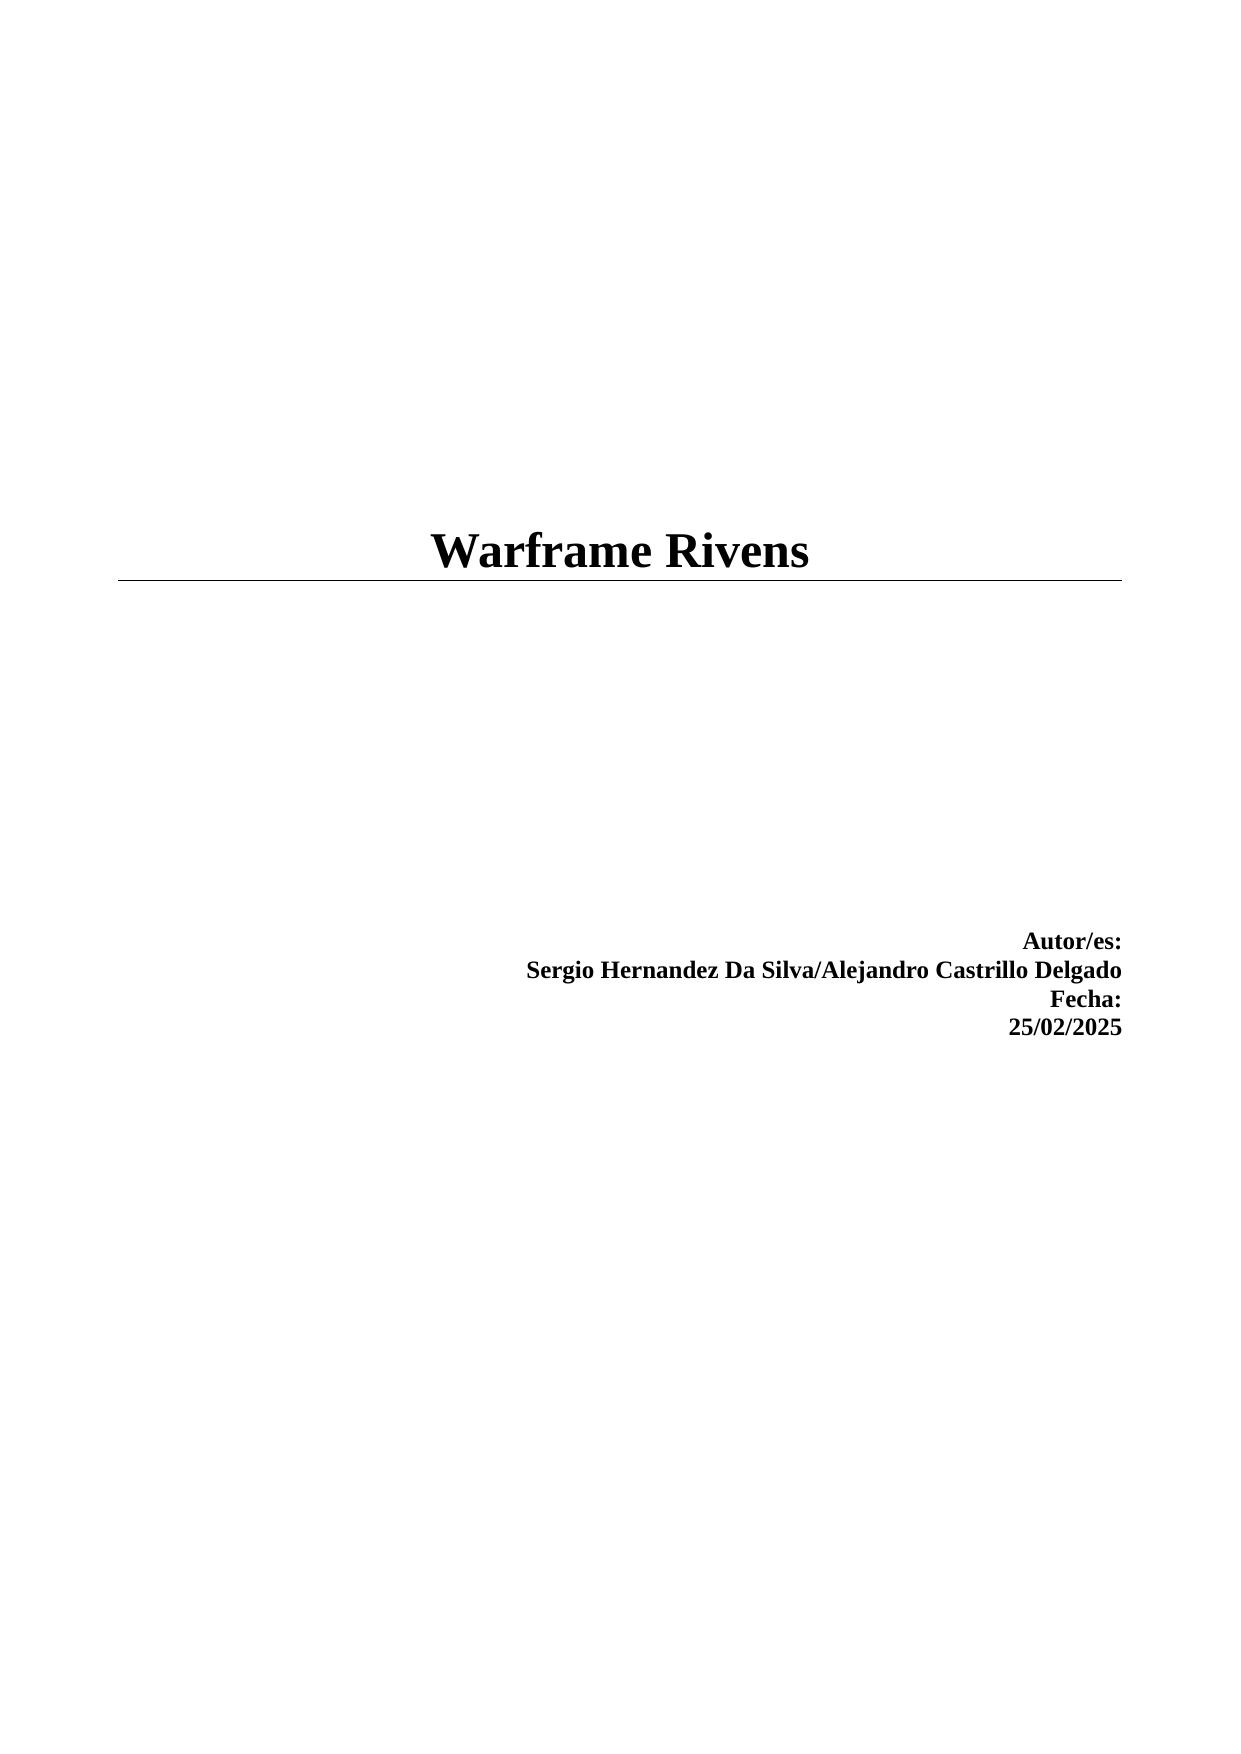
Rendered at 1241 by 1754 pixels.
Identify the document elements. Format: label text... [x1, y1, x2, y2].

subtitle Warframe Rivens [118, 521, 1122, 580]
text Autor/es: [118, 926, 1122, 955]
text Sergio Hernandez Da Silva/Alejandro Castrillo Delgado [118, 955, 1122, 984]
text 25/02/2025 [118, 1012, 1122, 1041]
text Fecha: [118, 984, 1122, 1012]
